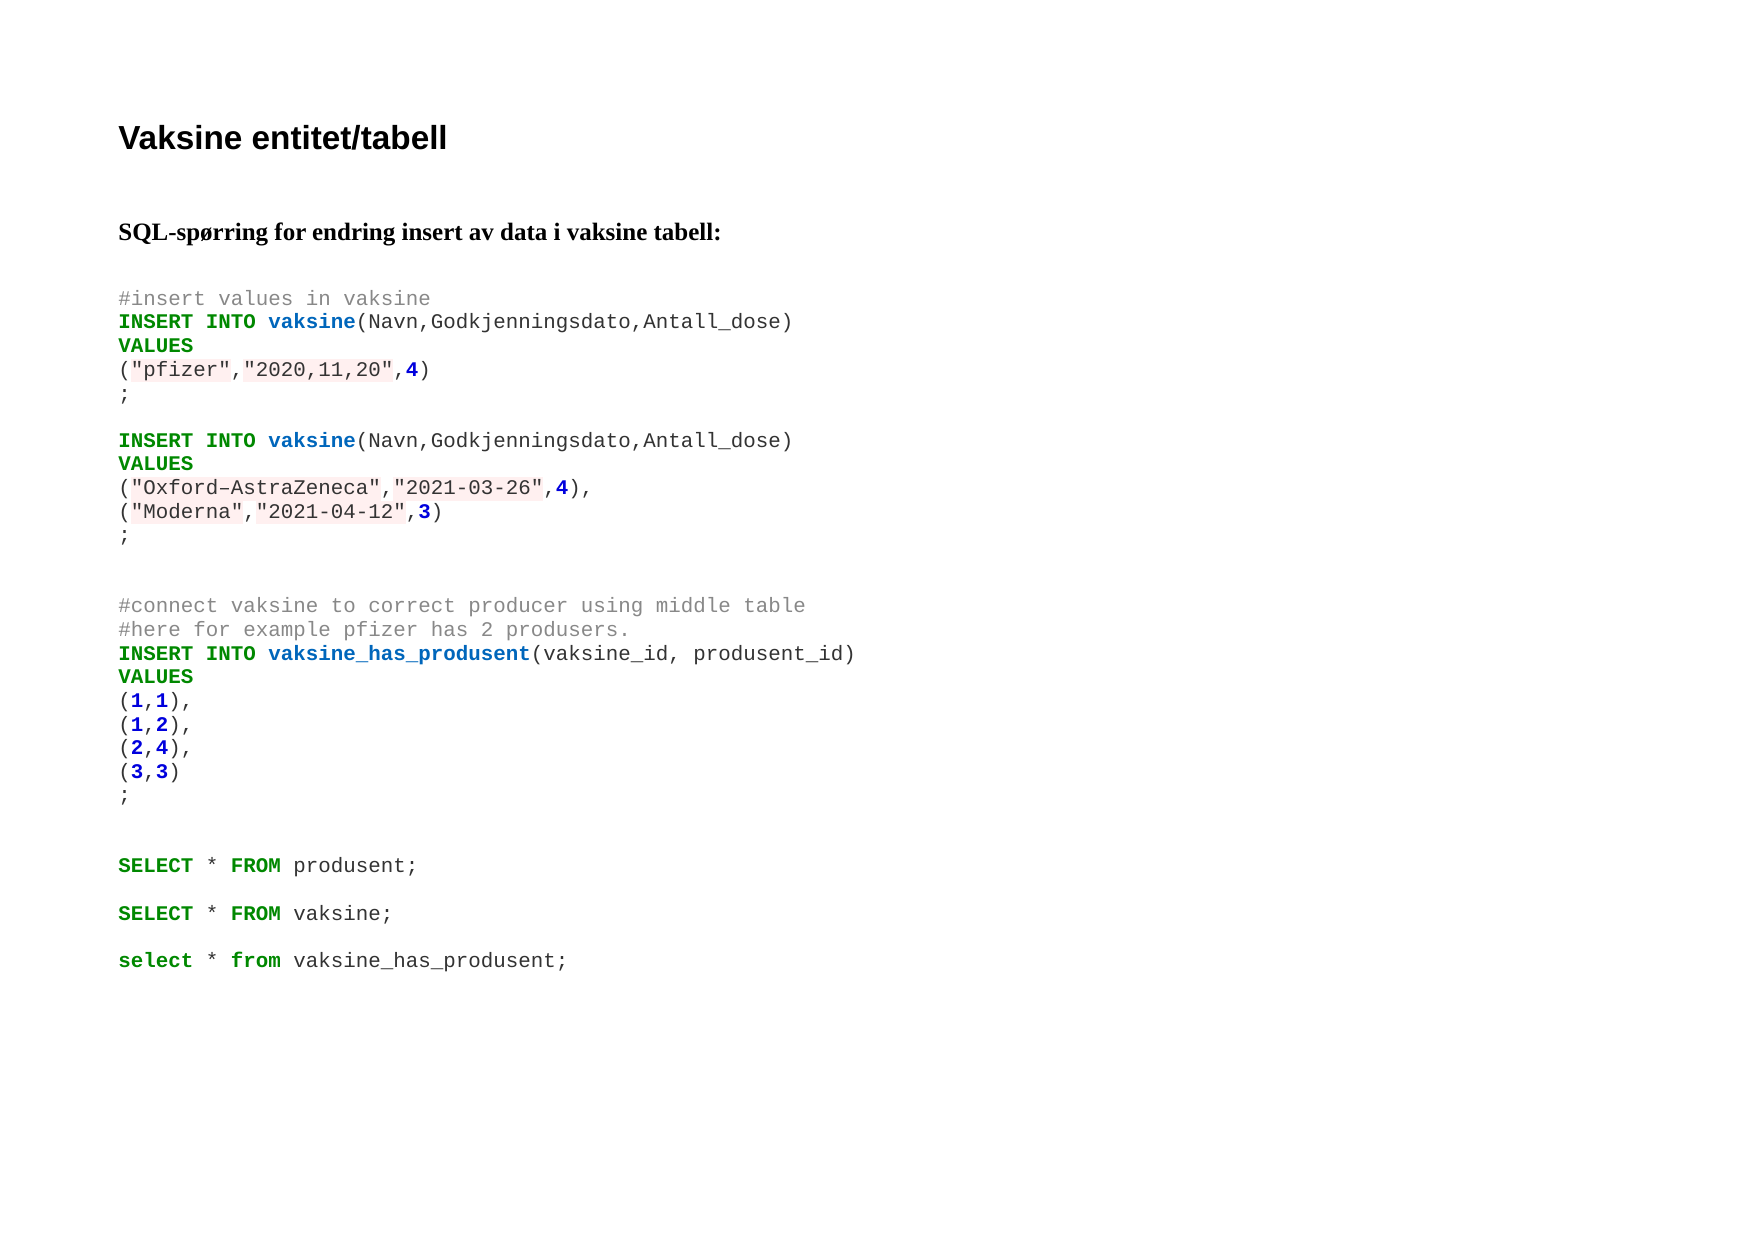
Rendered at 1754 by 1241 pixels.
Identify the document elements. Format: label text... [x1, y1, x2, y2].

text ; [118, 524, 1636, 548]
text ; [118, 382, 1636, 406]
subtitle Vaksine entitet/tabell [118, 118, 1636, 157]
text (3,3) [118, 761, 1636, 784]
text ("pfizer","2020,11,20",4) [118, 359, 1636, 382]
text #here for example pfizer has 2 produsers. [118, 619, 1636, 643]
text ("Oxford–AstraZeneca","2021-03-26",4), [118, 477, 1636, 501]
text INSERT INTO vaksine(Navn,Godkjenningsdato,Antall_dose) [118, 430, 1636, 453]
text (2,4), [118, 737, 1636, 761]
text VALUES [118, 453, 1636, 477]
text (1,1), [118, 690, 1636, 713]
text #connect vaksine to correct producer using middle table [118, 595, 1636, 619]
text INSERT INTO vaksine_has_produsent(vaksine_id, produsent_id) [118, 643, 1636, 666]
text #insert values in vaksine [118, 288, 1636, 312]
text VALUES [118, 666, 1636, 690]
text SELECT * FROM produsent; [118, 855, 1636, 879]
text VALUES [118, 335, 1636, 359]
text SQL-spørring for endring insert av data i vaksine tabell: [118, 217, 1636, 245]
text select * from vaksine_has_produsent; [118, 950, 1636, 974]
text SELECT * FROM vaksine; [118, 903, 1636, 926]
text ; [118, 784, 1636, 808]
text (1,2), [118, 713, 1636, 737]
text INSERT INTO vaksine(Navn,Godkjenningsdato,Antall_dose) [118, 312, 1636, 335]
text ("Moderna","2021-04-12",3) [118, 501, 1636, 524]
